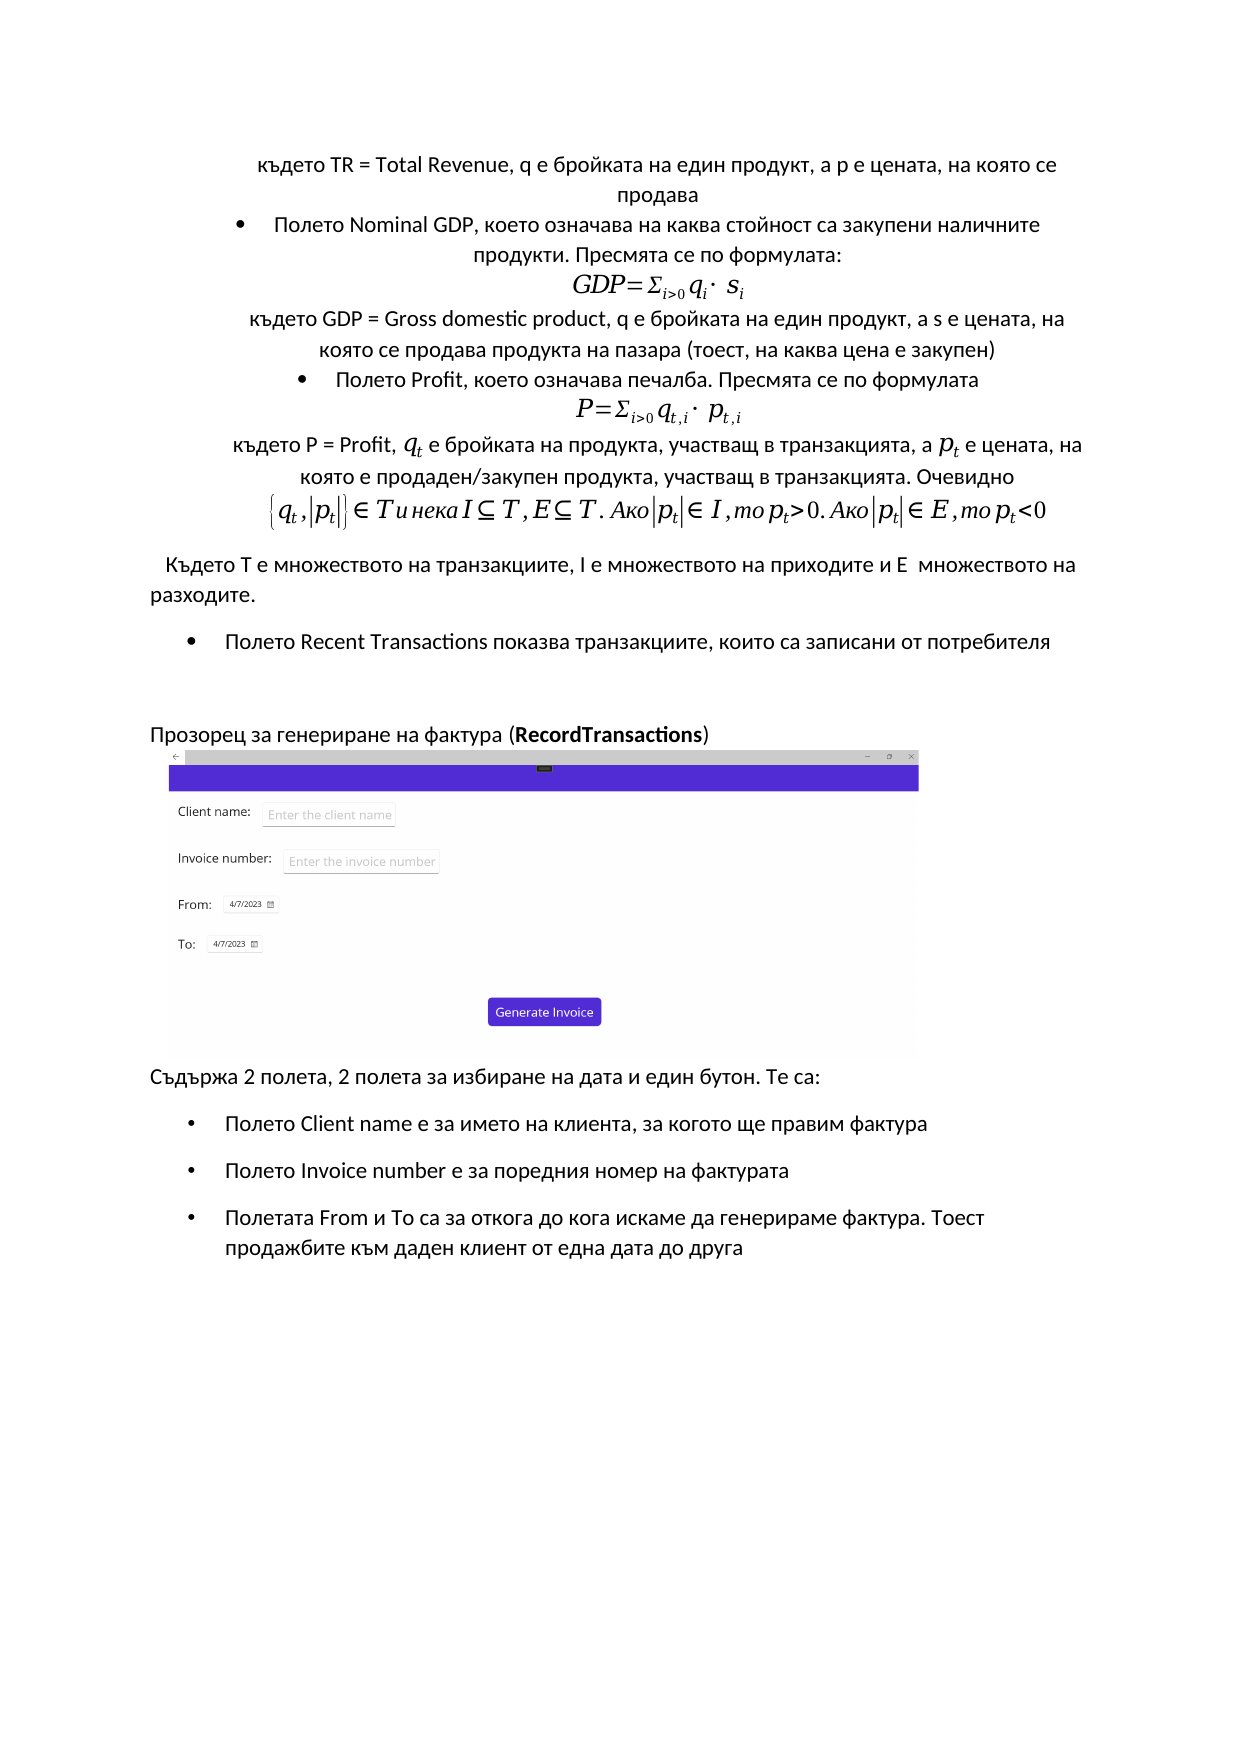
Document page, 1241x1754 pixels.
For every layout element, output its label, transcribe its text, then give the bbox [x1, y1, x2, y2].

list Полето Recent Transactions показва транзакциите, които са записани от потребителя [187, 627, 1090, 655]
list Полето Nominal GDP, което означава на каква стойност са закупени наличните продукти. Пресмята се по формулата: където GDP = Gross domestic product, q e бройката на един продукт, а s е цената, на която се продава продукта на пазара (тоест, на каква цена е закупен) [187, 210, 1090, 363]
list Полето Invoice number е за поредния номер на фактурата [187, 1156, 1090, 1184]
picture [168, 750, 919, 1061]
list Полето Total Revenue, което означава каква печалба очакваме при продан на всички продукти, които имаме в наличност. Пресмята се по формулата: където TR = Total Revenue, q e бройката на един продукт, а p е цената, на която се продава [187, 150, 1090, 208]
text Прозорец за генериране на фактура (RecordTransactions) Съдържа 2 полета, 2 полета за избиране на дата и един бутон. Те са: [150, 721, 1090, 1090]
list Полето Client name е за името на клиента, за когото ще правим фактура [187, 1109, 1090, 1137]
text Където T e множеството на транзакциите, I e множеството на приходите и E множеството на разходите. [150, 550, 1090, 608]
list Полето Profit, което означава печалба. Пресмята се по формулата където P = Profit, е бройката на продукта, участващ в транзакцията, а е цената, на която е продаден/закупен продукта, участващ в транзакцията. Очевидно [187, 365, 1090, 531]
list Полетата From и To са за откога до кога искаме да генерираме фактура. Тоест продажбите към даден клиент от една дата до друга [187, 1203, 1090, 1261]
